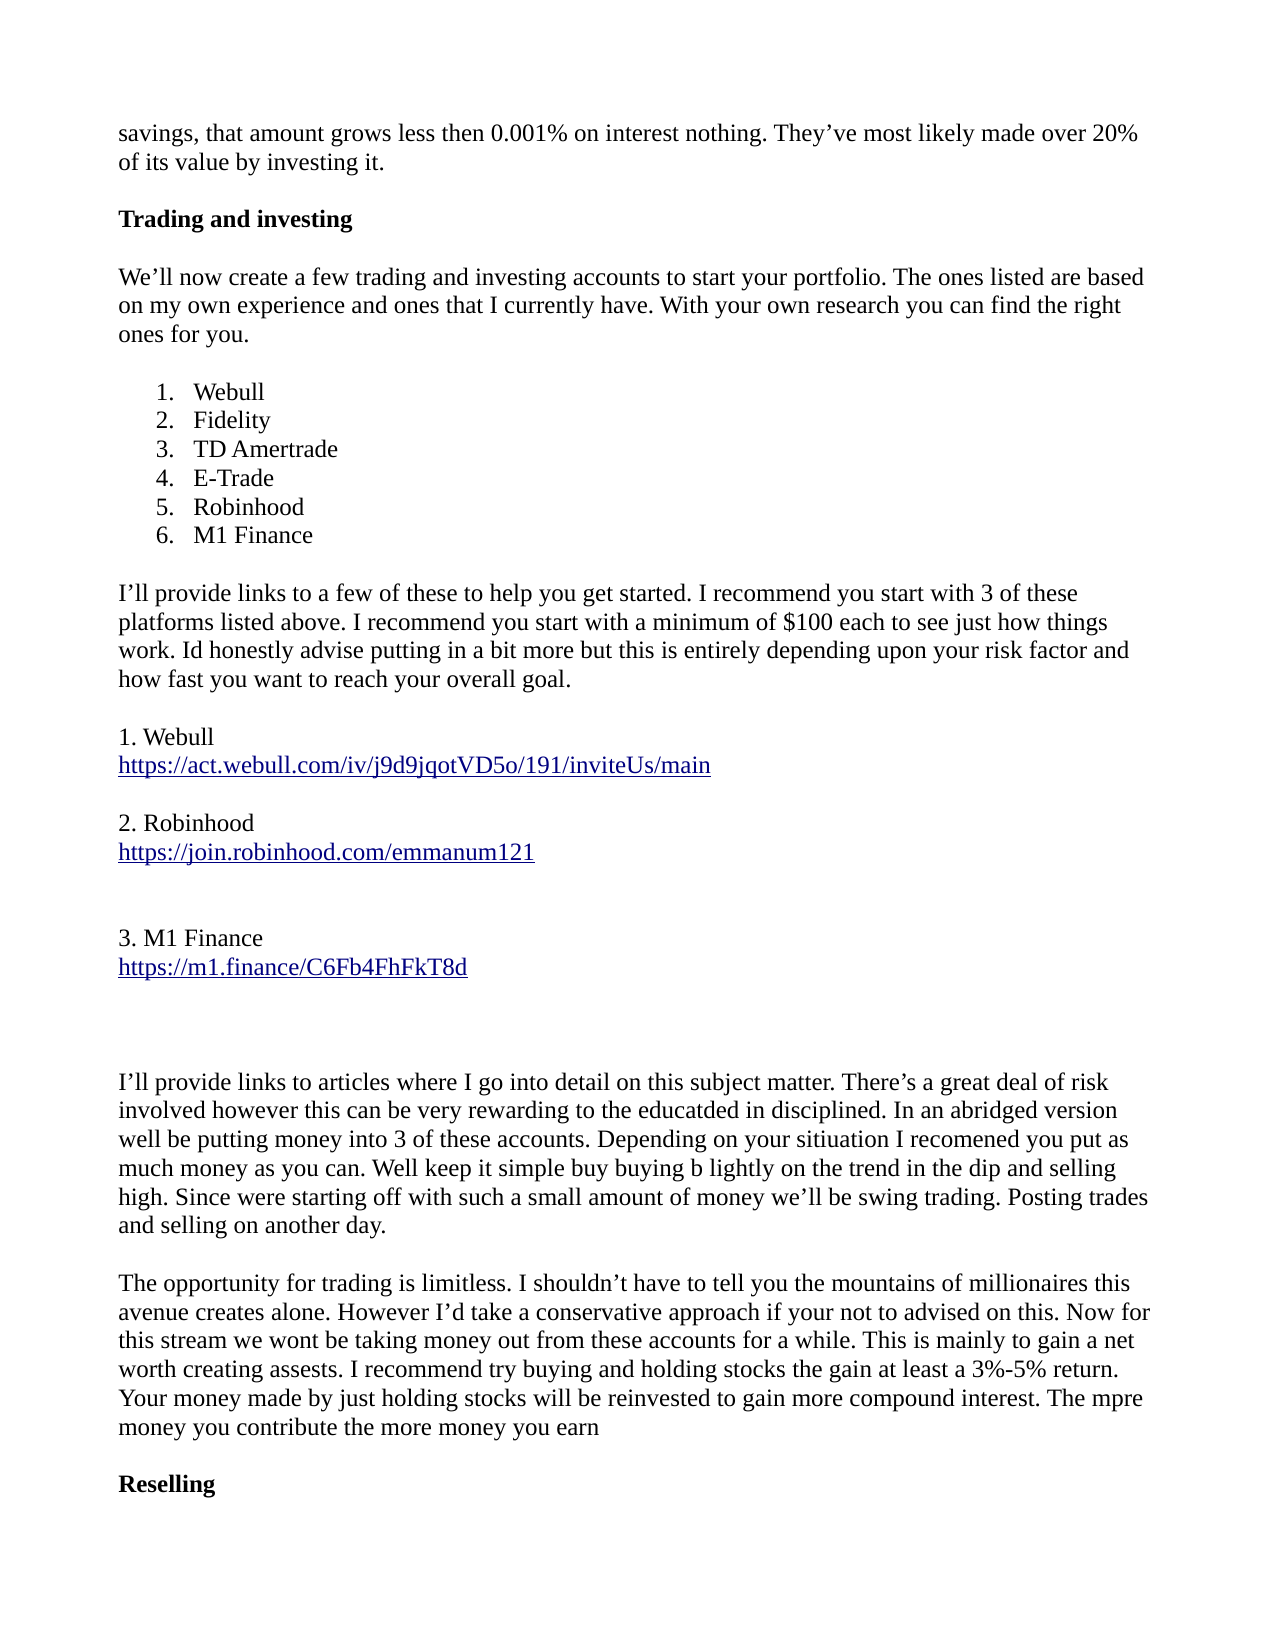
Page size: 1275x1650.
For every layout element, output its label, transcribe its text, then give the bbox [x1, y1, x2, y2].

text 1. Webull [118, 722, 1157, 751]
list Fidelity [156, 406, 1157, 434]
text 2. Robinhood [118, 808, 1157, 837]
text 3. M1 Finance [118, 923, 1157, 952]
text I’ll provide links to articles where I go into detail on this subject matter. There’s a great deal of risk involved however this can be very rewarding to the educatded in disciplined. In an abridged version well be putting money into 3 of these accounts. Depending on your sitiuation I recomened you put as much money as you can. Well keep it simple buy buying b lightly on the trend in the dip and selling high. Since were starting off with such a small amount of money we’ll be swing trading. Posting trades and selling on another day. [118, 1067, 1157, 1239]
text Reselling [118, 1469, 1157, 1498]
text We’ll now create a few trading and investing accounts to start your portfolio. The ones listed are based on my own experience and ones that I currently have. With your own research you can find the right ones for you. [118, 262, 1157, 348]
list M1 Finance [156, 521, 1157, 549]
list E-Trade [156, 463, 1157, 492]
text Trading and investing [118, 204, 1157, 233]
text I’ll provide links to a few of these to help you get started. I recommend you start with 3 of these platforms listed above. I recommend you start with a minimum of $100 each to see just how things work. Id honestly advise putting in a bit more but this is entirely depending upon your risk factor and how fast you want to reach your overall goal. [118, 578, 1157, 693]
list TD Amertrade [156, 434, 1157, 463]
text https://m1.finance/C6Fb4FhFkT8d [118, 952, 1157, 981]
text https://join.robinhood.com/emmanum121 [118, 837, 1157, 866]
list Robinhood [156, 492, 1157, 521]
text savings, that amount grows less then 0.001% on interest nothing. They’ve most likely made over 20% of its value by investing it. [118, 118, 1157, 176]
text https://act.webull.com/iv/j9d9jqotVD5o/191/inviteUs/main [118, 751, 1157, 779]
text The opportunity for trading is limitless. I shouldn’t have to tell you the mountains of millionaires this avenue creates alone. However I’d take a conservative approach if your not to advised on this. Now for this stream we wont be taking money out from these accounts for a while. This is mainly to gain a net worth creating assests. I recommend try buying and holding stocks the gain at least a 3%-5% return. Your money made by just holding stocks will be reinvested to gain more compound interest. The mpre money you contribute the more money you earn [118, 1268, 1157, 1441]
list Webull [156, 377, 1157, 406]
